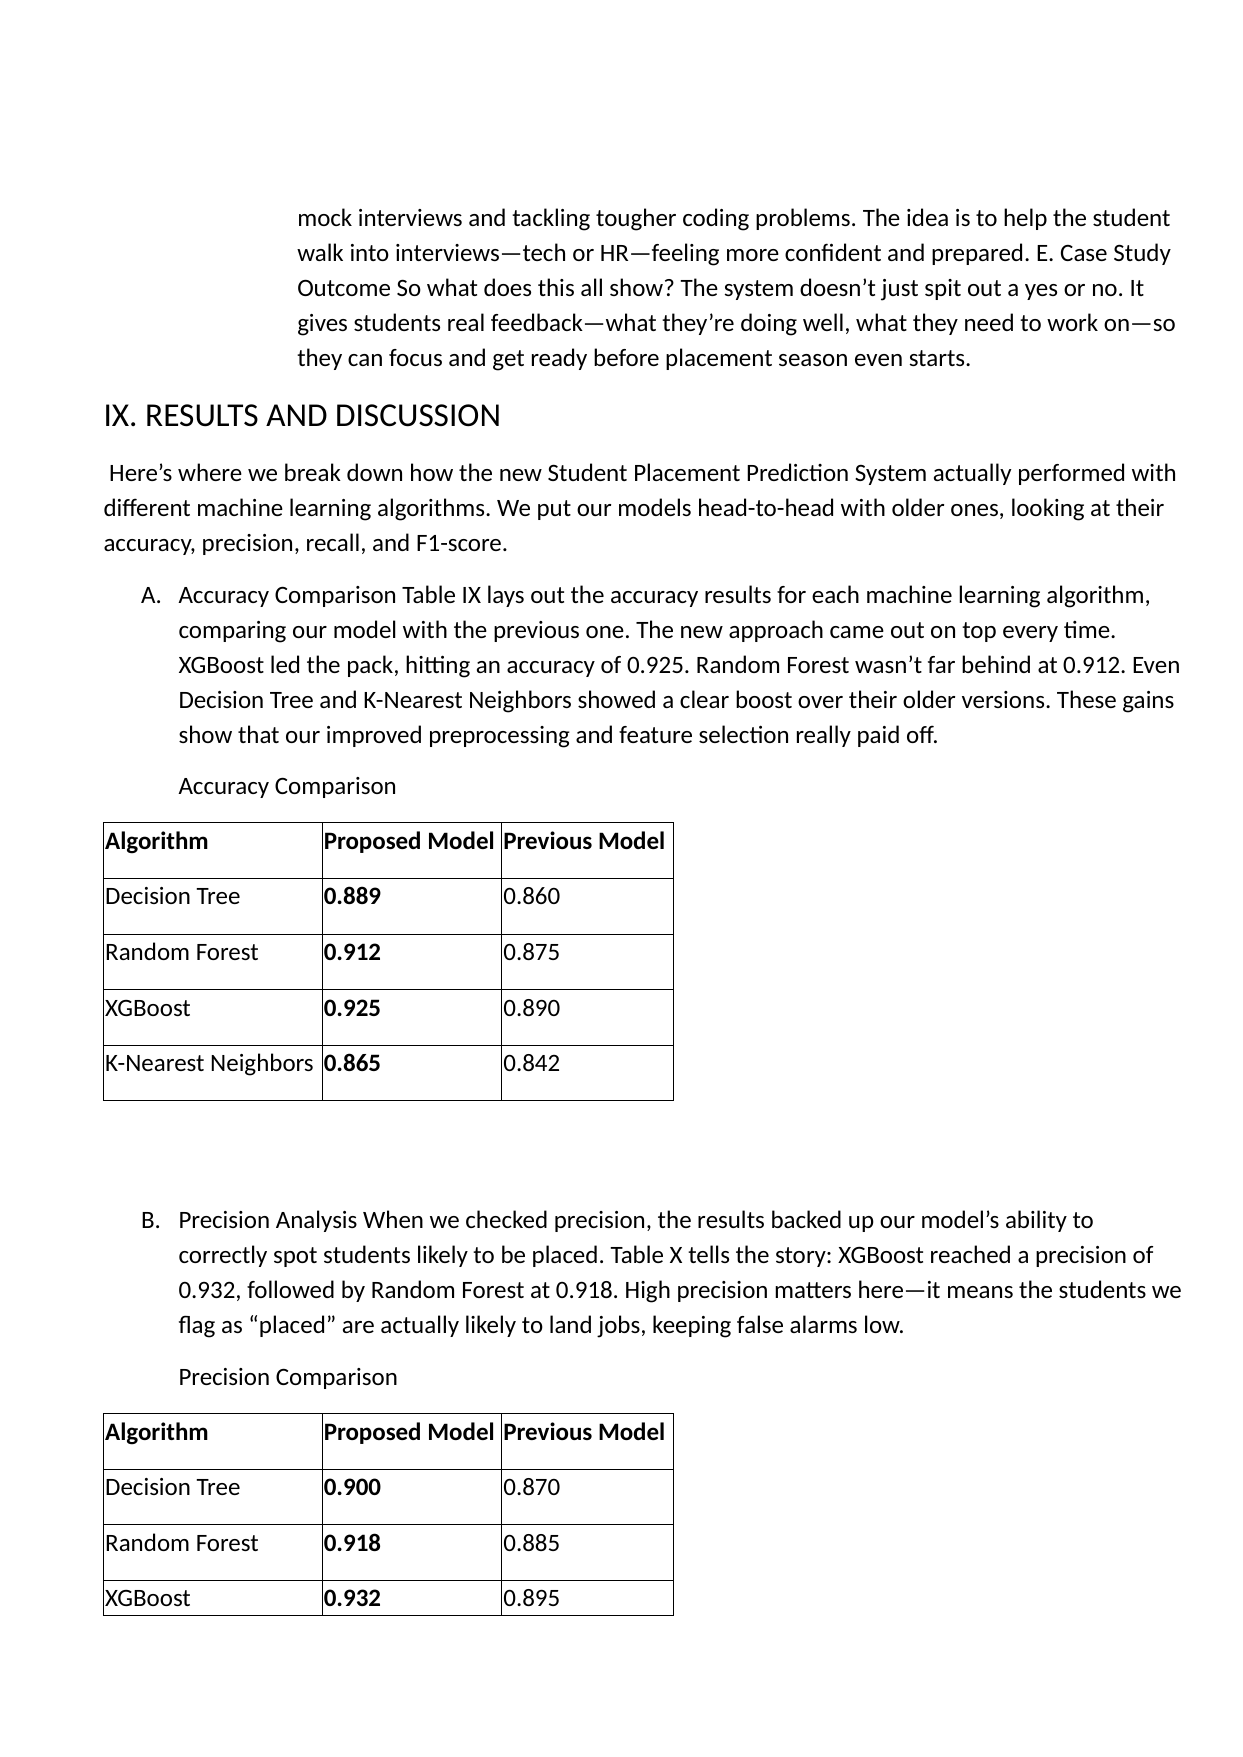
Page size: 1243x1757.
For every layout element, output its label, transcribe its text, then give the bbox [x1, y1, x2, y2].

text IX. RESULTS AND DISCUSSION [103, 394, 1184, 434]
table_cell 0.875 [502, 935, 673, 989]
table_cell 0.890 [502, 990, 673, 1045]
table_cell 0.895 [502, 1581, 673, 1614]
table_cell 0.900 [323, 1470, 501, 1524]
table_cell 0.860 [502, 879, 673, 933]
table_cell 0.842 [502, 1046, 673, 1100]
table_cell Random Forest [104, 935, 322, 989]
table_header Algorithm [104, 823, 322, 878]
list Precision Analysis When we checked precision, the results backed up our model’s ability to correctly spot students likely to be placed. Table X tells the story: XGBoost reached a precision of 0.932, followed by Random Forest at 0.918. High precision matters here—it means the students we flag as “placed” are actually likely to land jobs, keeping false alarms low. [141, 1205, 1184, 1340]
list Accuracy Comparison Table IX lays out the accuracy results for each machine learning algorithm, comparing our model with the previous one. The new approach came out on top every time. XGBoost led the pack, hitting an accuracy of 0.925. Random Forest wasn’t far behind at 0.912. Even Decision Tree and K-Nearest Neighbors showed a clear boost over their older versions. These gains show that our improved preprocessing and feature selection really paid off. [141, 579, 1184, 749]
table_cell 0.925 [323, 990, 501, 1045]
text Here’s where we break down how the new Student Placement Prediction System actually performed with different machine learning algorithms. We put our models head-to-head with older ones, looking at their accuracy, precision, recall, and F1-score. [103, 457, 1184, 558]
table_cell 0.918 [323, 1525, 501, 1580]
table_cell 0.912 [323, 935, 501, 989]
table_cell Random Forest [104, 1525, 322, 1580]
list mock interviews and tackling tougher coding problems. The idea is to help the student walk into interviews—tech or HR—feeling more confident and prepared. E. Case Study Outcome So what does this all show? The system doesn’t just spit out a yes or no. It gives students real feedback—what they’re doing well, what they need to work on—so they can focus and get ready before placement season even starts. [297, 202, 1184, 373]
table_cell XGBoost [104, 990, 322, 1045]
table_header Proposed Model [323, 1414, 501, 1469]
table_cell XGBoost [104, 1581, 322, 1614]
table_cell 0.889 [323, 879, 501, 933]
table_header Previous Model [502, 823, 673, 878]
table_cell 0.932 [323, 1581, 501, 1614]
table_header Proposed Model [323, 823, 501, 878]
table_cell 0.865 [323, 1046, 501, 1100]
table_cell K-Nearest Neighbors [104, 1046, 322, 1100]
list Accuracy Comparison [178, 771, 1184, 801]
table_cell 0.870 [502, 1470, 673, 1524]
table_header Previous Model [502, 1414, 673, 1469]
table_cell Decision Tree [104, 1470, 322, 1524]
table_cell Decision Tree [104, 879, 322, 933]
table_cell 0.885 [502, 1525, 673, 1580]
table_header Algorithm [104, 1414, 322, 1469]
list Precision Comparison [178, 1361, 1184, 1392]
